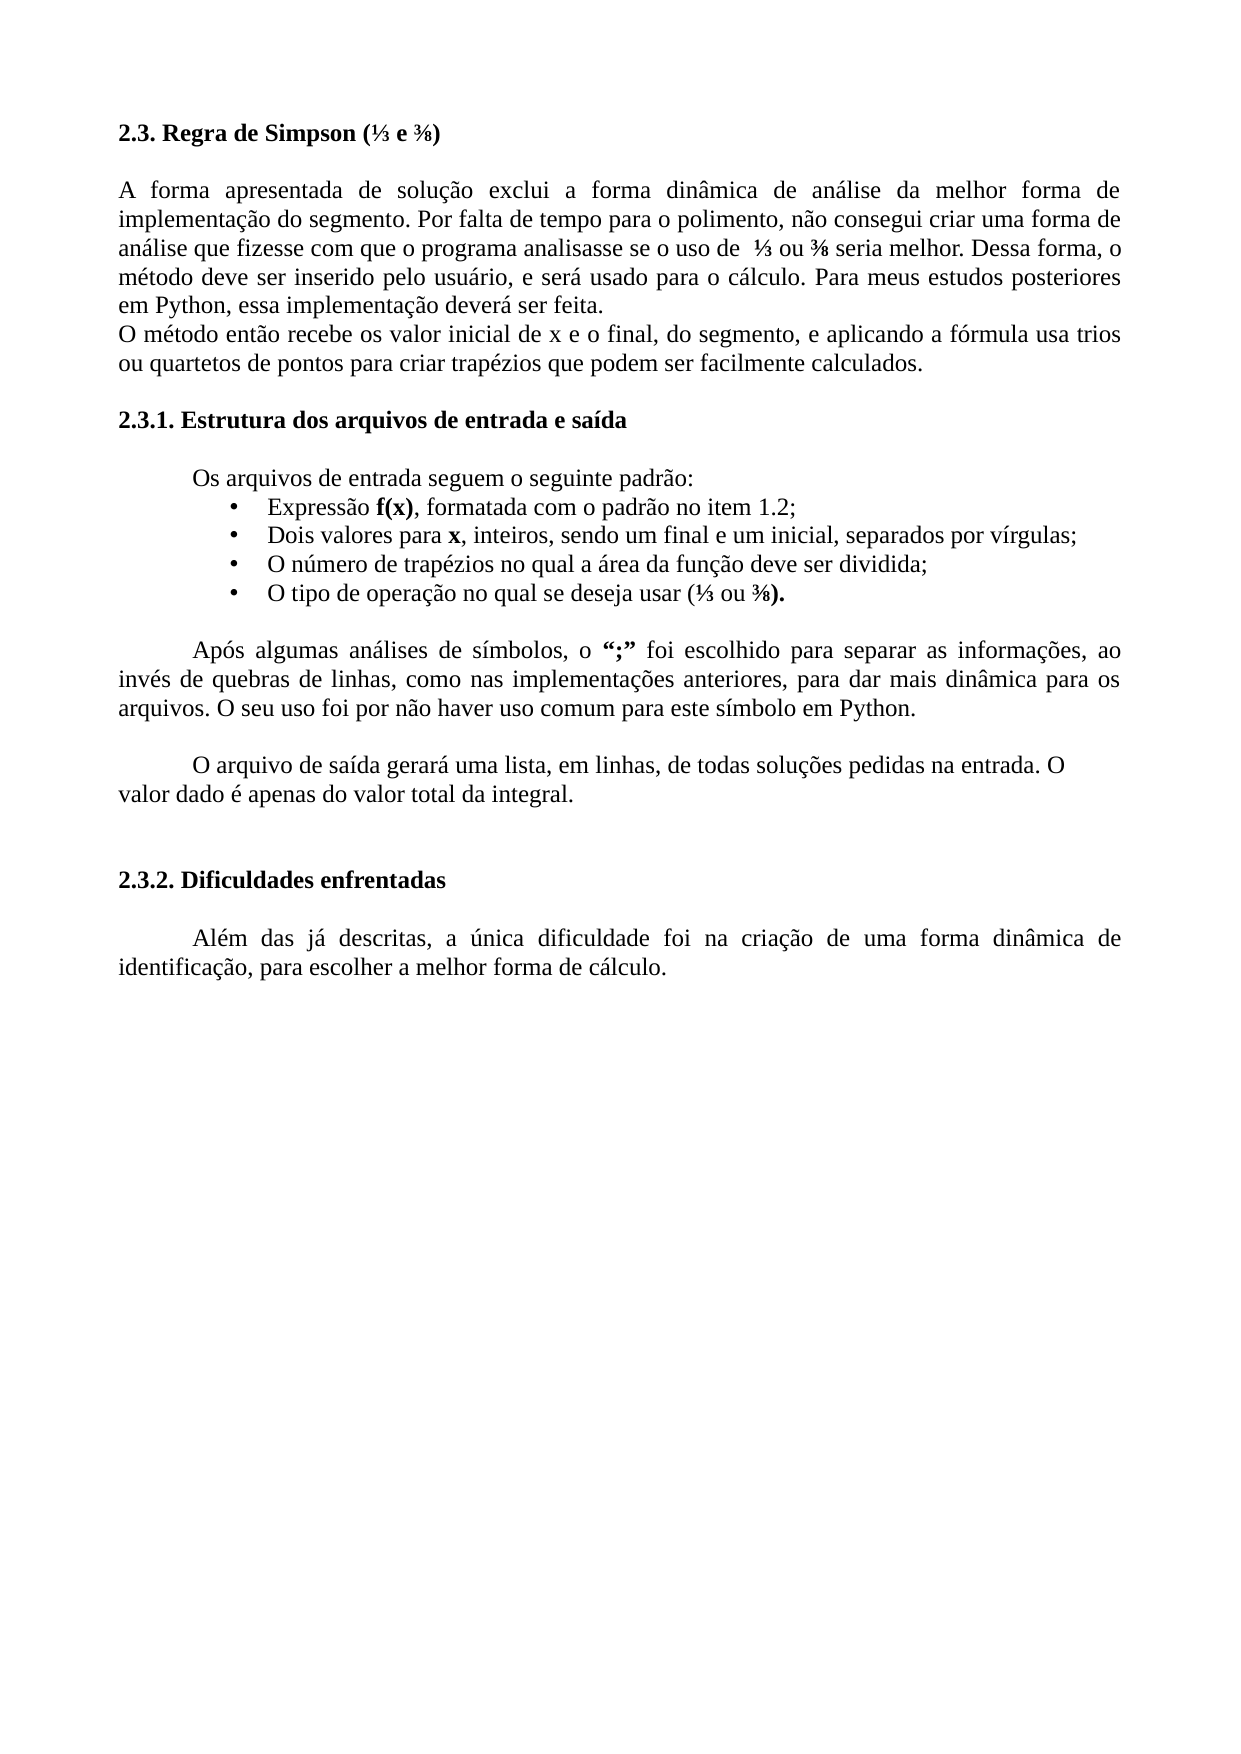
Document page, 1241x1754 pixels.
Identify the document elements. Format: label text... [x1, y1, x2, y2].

text 2.3. Regra de Simpson (⅓ e ⅜) [118, 118, 1122, 147]
text Após algumas análises de símbolos, o “;” foi escolhido para separar as informações, ao invés de quebras de linhas, como nas implementações anteriores, para dar mais dinâmica para os arquivos. O seu uso foi por não haver uso comum para este símbolo em Python. [118, 636, 1122, 722]
list O número de trapézios no qual a área da função deve ser dividida; [229, 549, 1122, 578]
list O tipo de operação no qual se deseja usar (⅓ ou ⅜). [229, 578, 1122, 607]
text A forma apresentada de solução exclui a forma dinâmica de análise da melhor forma de implementação do segmento. Por falta de tempo para o polimento, não consegui criar uma forma de análise que fizesse com que o programa analisasse se o uso de ⅓ ou ⅜ seria melhor. Dessa forma, o método deve ser inserido pelo usuário, e será usado para o cálculo. Para meus estudos posteriores em Python, essa implementação deverá ser feita. [118, 176, 1122, 319]
text O método então recebe os valor inicial de x e o final, do segmento, e aplicando a fórmula usa trios ou quartetos de pontos para criar trapézios que podem ser facilmente calculados. [118, 319, 1122, 377]
list Dois valores para x, inteiros, sendo um final e um inicial, separados por vírgulas; [229, 521, 1122, 549]
text O arquivo de saída gerará uma lista, em linhas, de todas soluções pedidas na entrada. O valor dado é apenas do valor total da integral. [118, 751, 1122, 808]
text Os arquivos de entrada seguem o seguinte padrão: [118, 463, 1122, 492]
text Além das já descritas, a única dificuldade foi na criação de uma forma dinâmica de identificação, para escolher a melhor forma de cálculo. [118, 923, 1122, 981]
text 2.3.2. Dificuldades enfrentadas [118, 866, 1122, 894]
list Expressão f(x), formatada com o padrão no item 1.2; [229, 492, 1122, 521]
text 2.3.1. Estrutura dos arquivos de entrada e saída [118, 406, 1122, 434]
